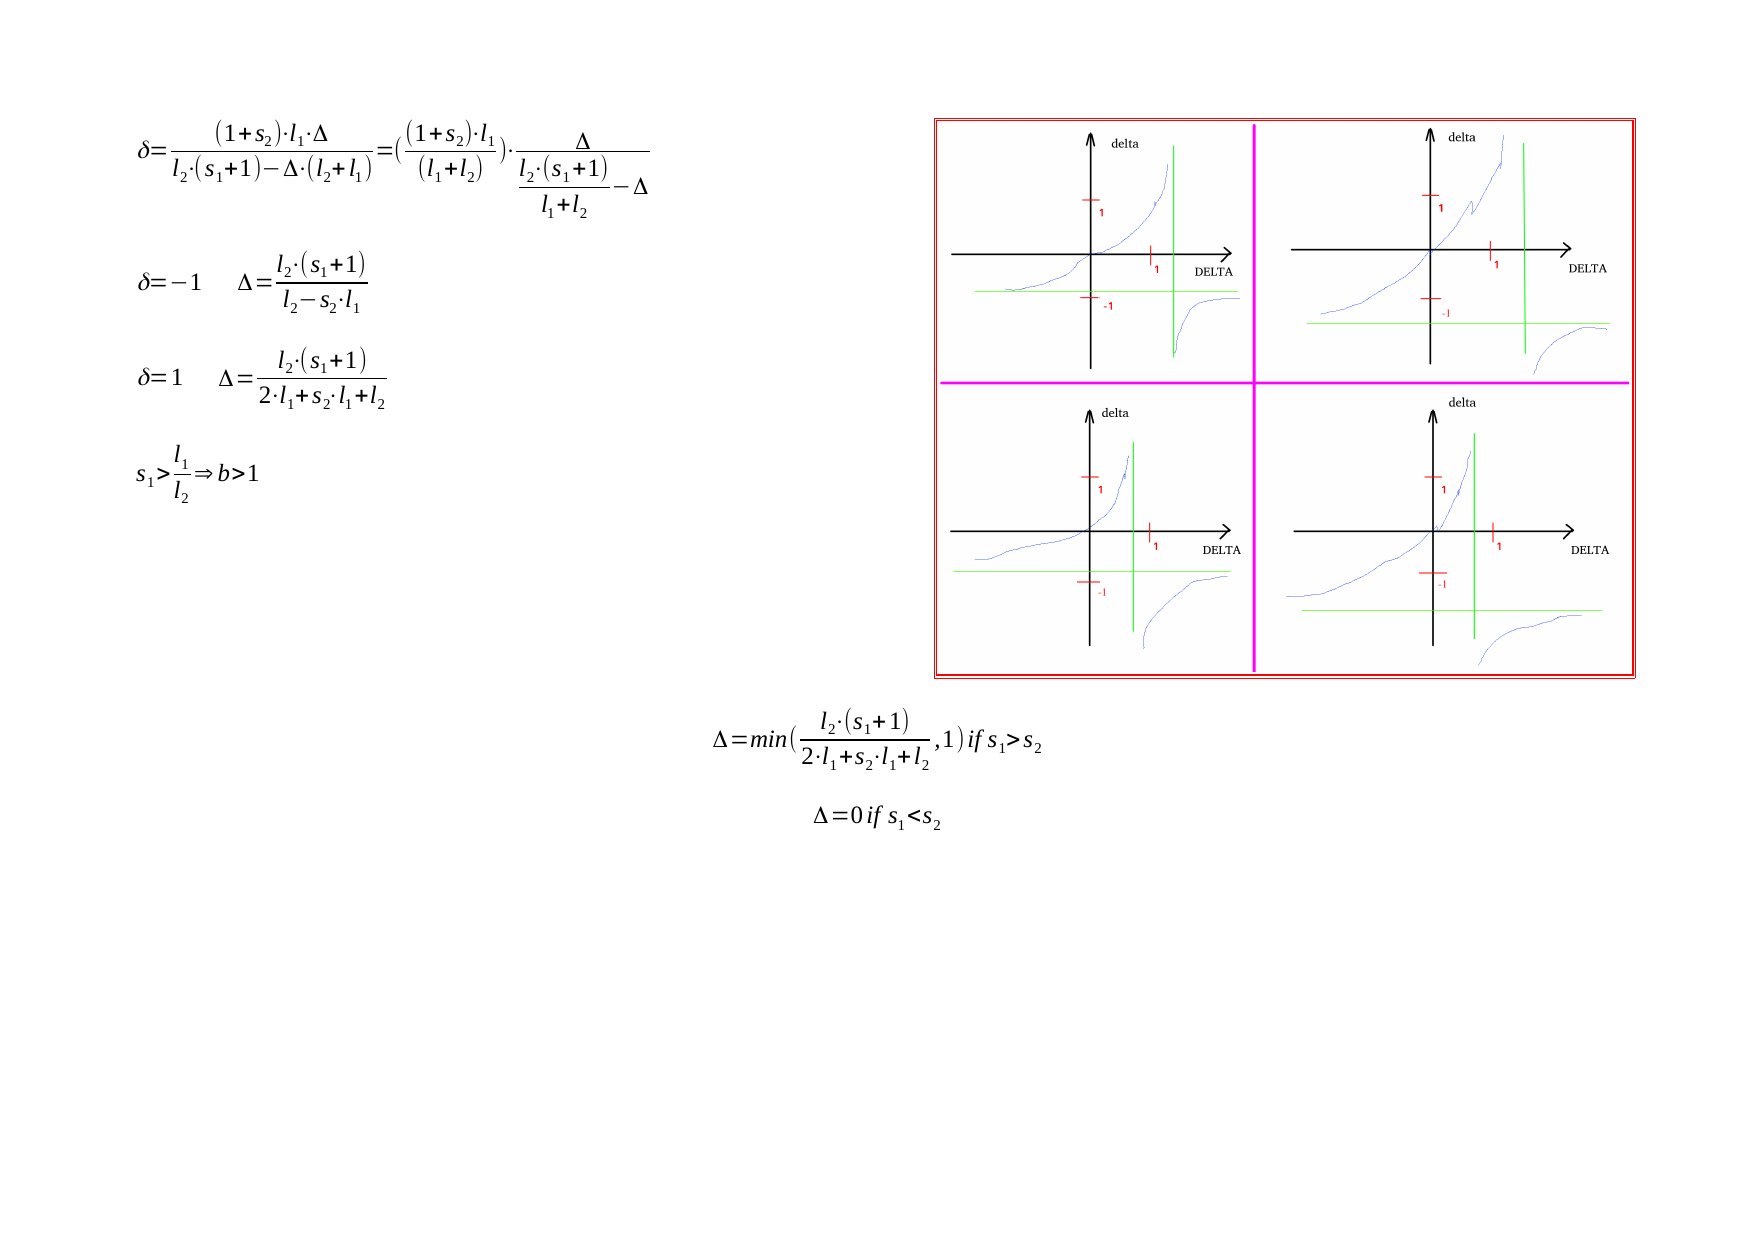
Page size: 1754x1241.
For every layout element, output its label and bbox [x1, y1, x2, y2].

table_cell [118, 706, 1635, 833]
table_cell [934, 679, 1635, 706]
table_cell [118, 118, 934, 706]
picture [940, 124, 1630, 672]
